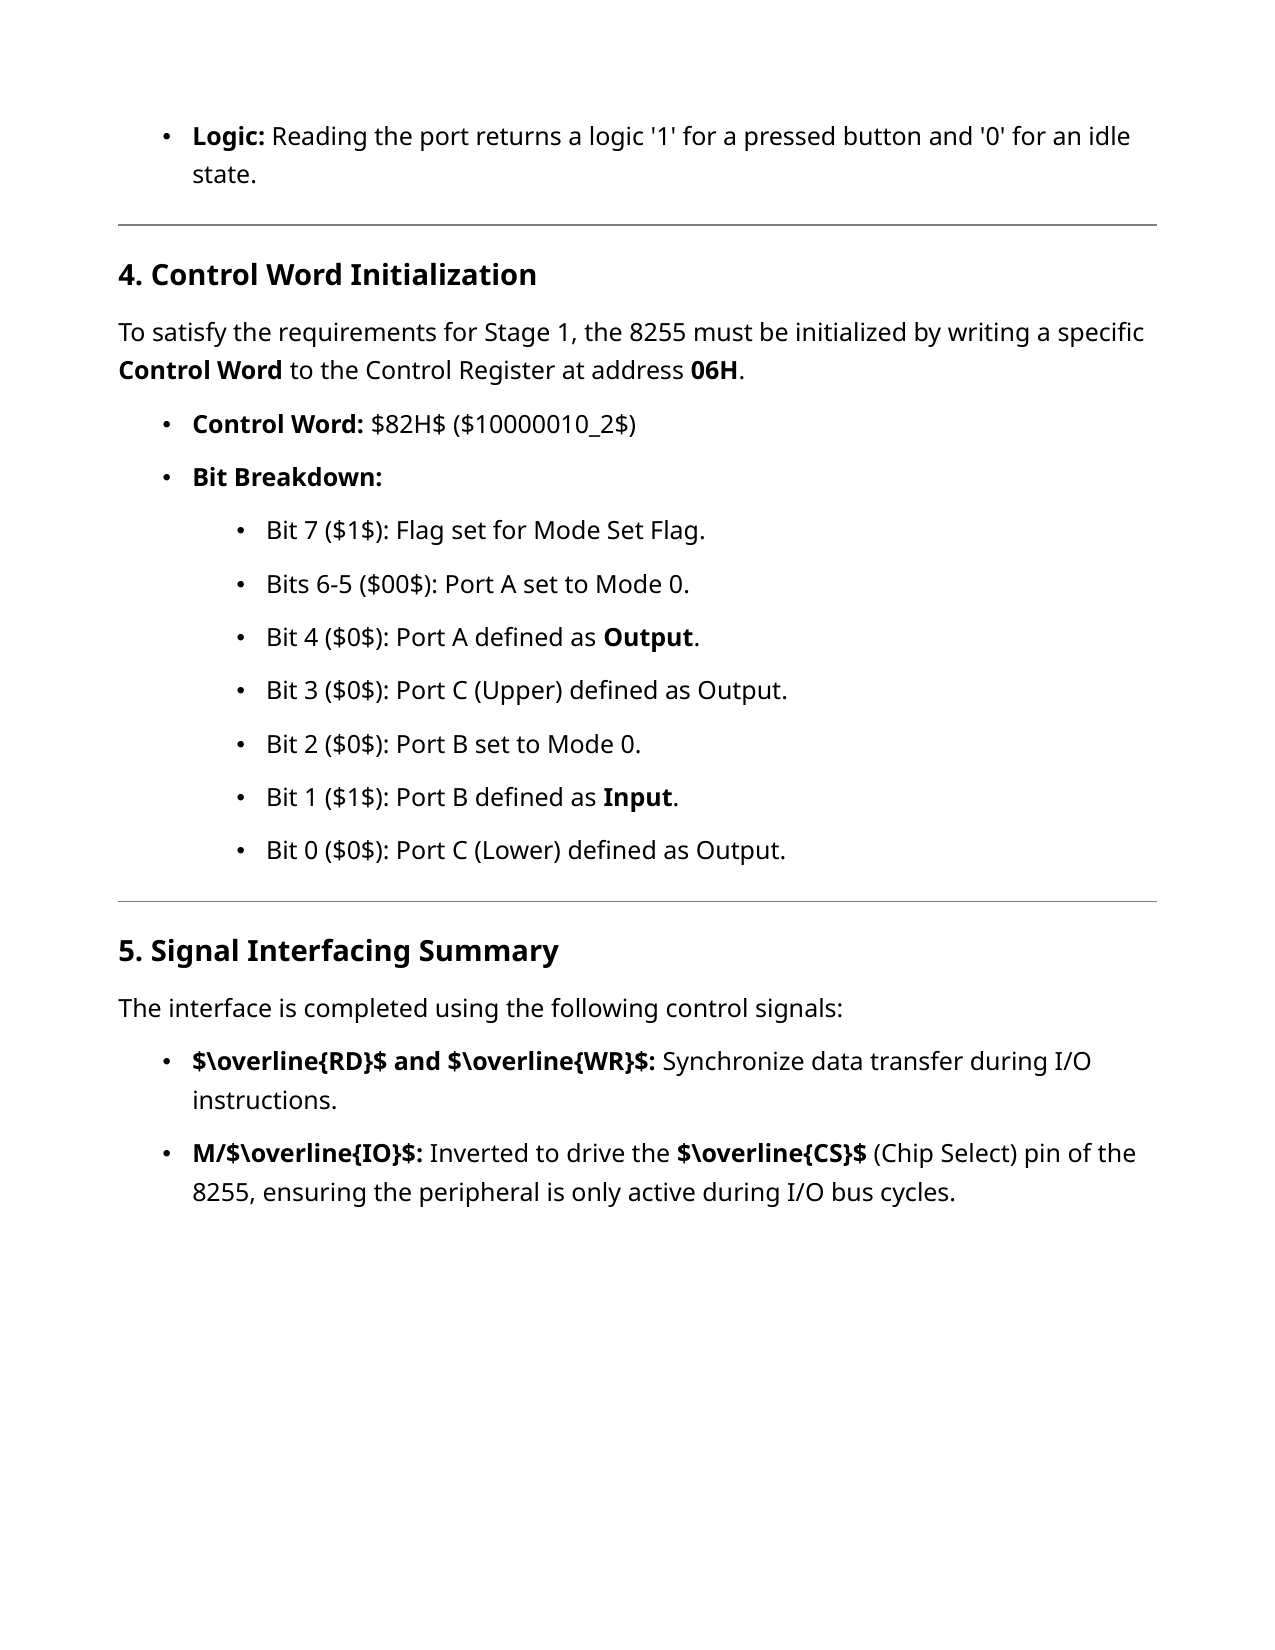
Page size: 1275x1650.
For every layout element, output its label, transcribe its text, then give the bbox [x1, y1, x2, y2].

list Bit 3 ($0$): Port C (Upper) defined as Output. [236, 673, 1157, 707]
list Bit 1 ($1$): Port B defined as Input. [236, 780, 1157, 814]
list Bit Breakdown: [162, 460, 1157, 494]
list $\overline{RD}$ and $\overline{WR}$: Synchronize data transfer during I/O instructions. [162, 1044, 1157, 1117]
list Bits 6-5 ($00$): Port A set to Mode 0. [236, 566, 1157, 600]
list Bit 2 ($0$): Port B set to Mode 0. [236, 726, 1157, 760]
list Control Word: $82H$ ($10000010_2$) [162, 406, 1157, 440]
list Bit 7 ($1$): Flag set for Mode Set Flag. [236, 513, 1157, 547]
text To satisfy the requirements for Stage 1, the 8255 must be initialized by writing a specific Control Word to the Control Register at address 06H. [118, 314, 1157, 387]
subtitle 4. Control Word Initialization [118, 254, 1157, 294]
list Bit 4 ($0$): Port A defined as Output. [236, 620, 1157, 654]
text The interface is completed using the following control signals: [118, 990, 1157, 1024]
list Bit 0 ($0$): Port C (Lower) defined as Output. [236, 833, 1157, 867]
list Logic: Reading the port returns a logic '1' for a pressed button and '0' for an idle state. [162, 118, 1157, 191]
subtitle 5. Signal Interfacing Summary [118, 931, 1157, 970]
list M/$\overline{IO}$: Inverted to drive the $\overline{CS}$ (Chip Select) pin of the 8255, ensuring the peripheral is only active during I/O bus cycles. [162, 1136, 1157, 1209]
